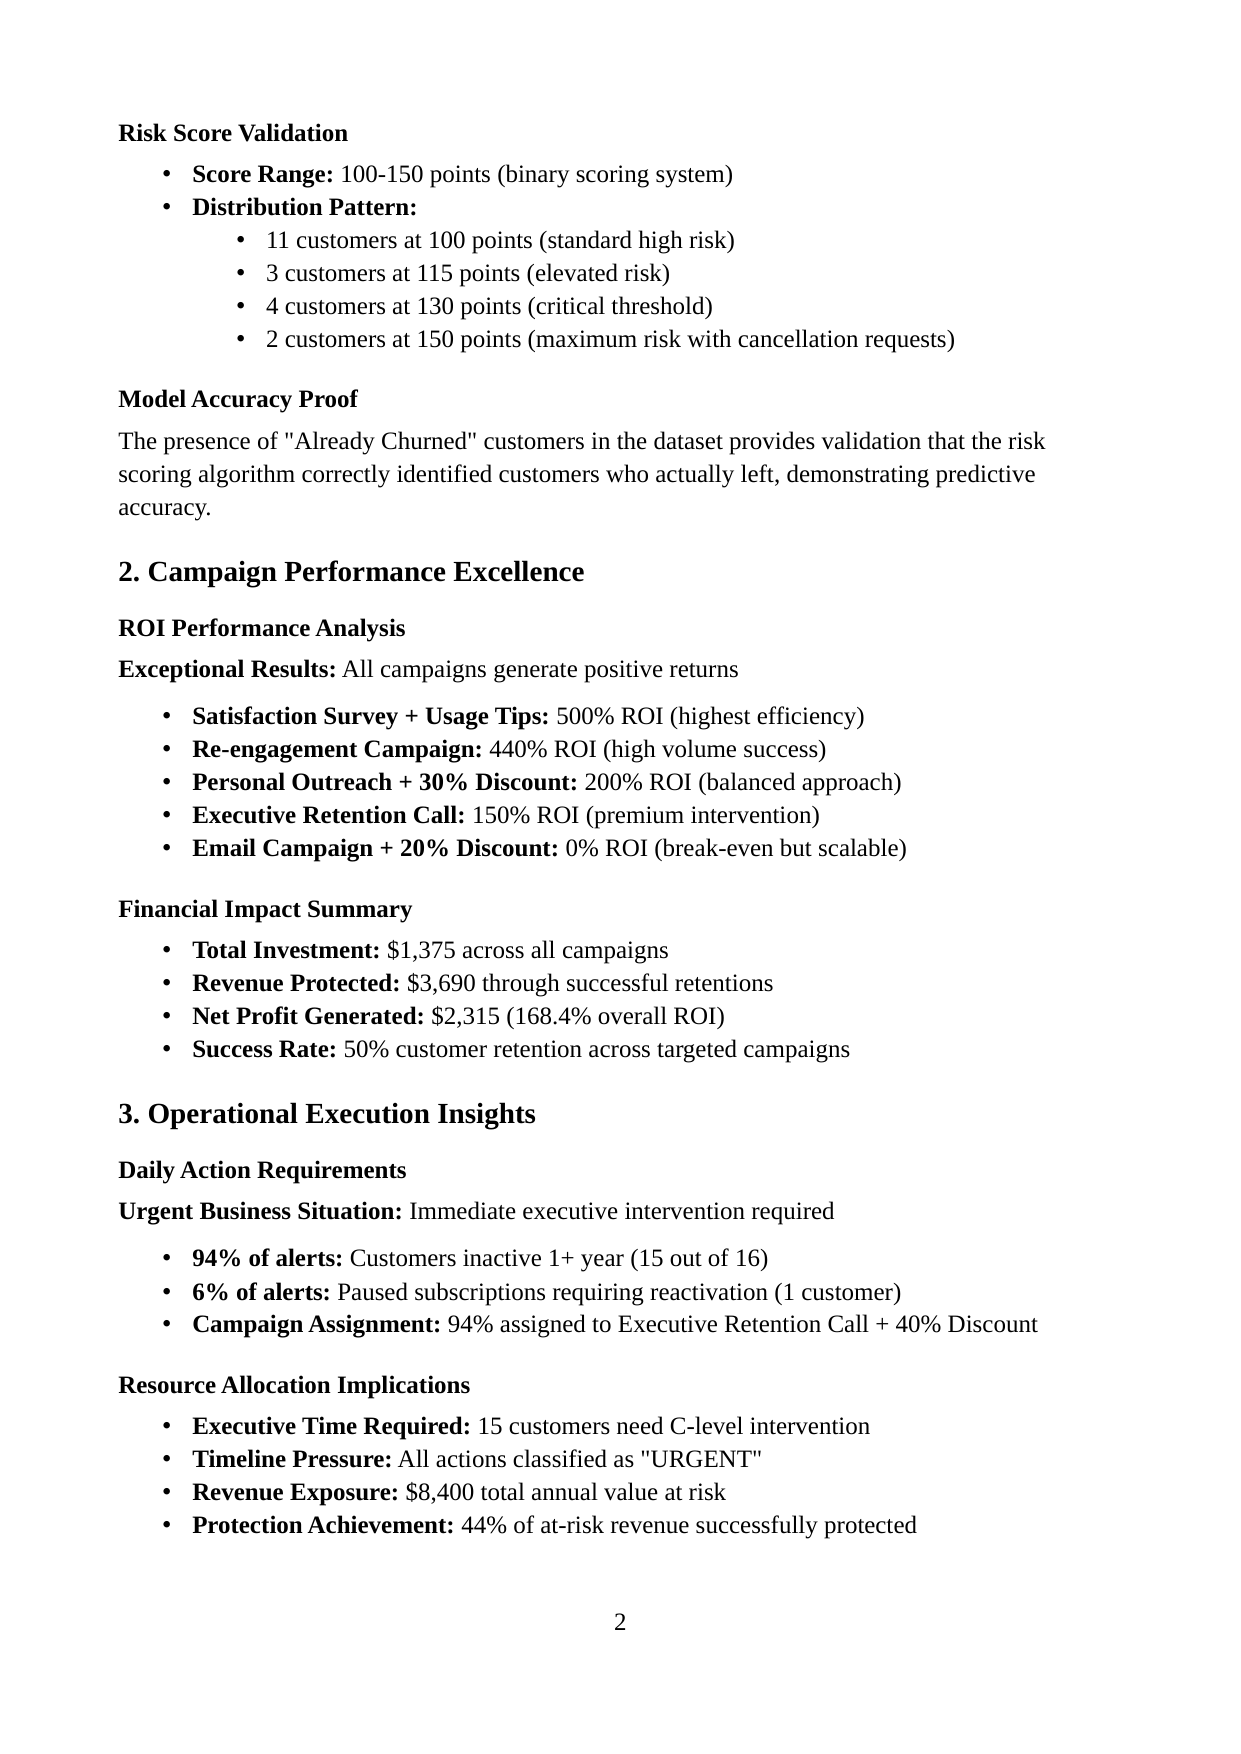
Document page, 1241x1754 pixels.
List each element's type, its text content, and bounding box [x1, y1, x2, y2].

subtitle Model Accuracy Proof [118, 384, 1122, 413]
list 94% of alerts: Customers inactive 1+ year (15 out of 16) [162, 1243, 1122, 1272]
subtitle Daily Action Requirements [118, 1155, 1122, 1183]
list Satisfaction Survey + Usage Tips: 500% ROI (highest efficiency) [162, 701, 1122, 730]
subtitle Financial Impact Summary [118, 894, 1122, 922]
list 6% of alerts: Paused subscriptions requiring reactivation (1 customer) [162, 1277, 1122, 1305]
list Email Campaign + 20% Discount: 0% ROI (break-even but scalable) [162, 833, 1122, 862]
text The presence of "Already Churned" customers in the dataset provides validation that the risk scoring algorithm correctly identified customers who actually left, demonstrating predictive accuracy. [118, 426, 1122, 521]
list Distribution Pattern: [162, 192, 1122, 221]
list Timeline Pressure: All actions classified as "URGENT" [162, 1444, 1122, 1473]
list 2 customers at 150 points (maximum risk with cancellation requests) [236, 324, 1122, 353]
list Personal Outreach + 30% Discount: 200% ROI (balanced approach) [162, 767, 1122, 796]
list Executive Time Required: 15 customers need C-level intervention [162, 1411, 1122, 1440]
text Urgent Business Situation: Immediate executive intervention required [118, 1196, 1122, 1225]
list Executive Retention Call: 150% ROI (premium intervention) [162, 801, 1122, 829]
list Revenue Exposure: $8,400 total annual value at risk [162, 1477, 1122, 1506]
text Exceptional Results: All campaigns generate positive returns [118, 654, 1122, 683]
list 3 customers at 115 points (elevated risk) [236, 258, 1122, 287]
list Total Investment: $1,375 across all campaigns [162, 935, 1122, 964]
list Protection Achievement: 44% of at-risk revenue successfully protected [162, 1510, 1122, 1539]
list Net Profit Generated: $2,315 (168.4% overall ROI) [162, 1001, 1122, 1030]
list 11 customers at 100 points (standard high risk) [236, 225, 1122, 254]
list 4 customers at 130 points (critical threshold) [236, 291, 1122, 320]
list Success Rate: 50% customer retention across targeted campaigns [162, 1034, 1122, 1063]
subtitle Resource Allocation Implications [118, 1370, 1122, 1398]
list Revenue Protected: $3,690 through successful retentions [162, 968, 1122, 997]
list Score Range: 100-150 points (binary scoring system) [162, 159, 1122, 188]
subtitle 2. Campaign Performance Excellence [118, 554, 1122, 588]
subtitle Risk Score Validation [118, 118, 1122, 147]
list Re-engagement Campaign: 440% ROI (high volume success) [162, 734, 1122, 763]
subtitle 3. Operational Execution Insights [118, 1096, 1122, 1130]
list Campaign Assignment: 94% assigned to Executive Retention Call + 40% Discount [162, 1309, 1122, 1338]
subtitle ROI Performance Analysis [118, 613, 1122, 641]
